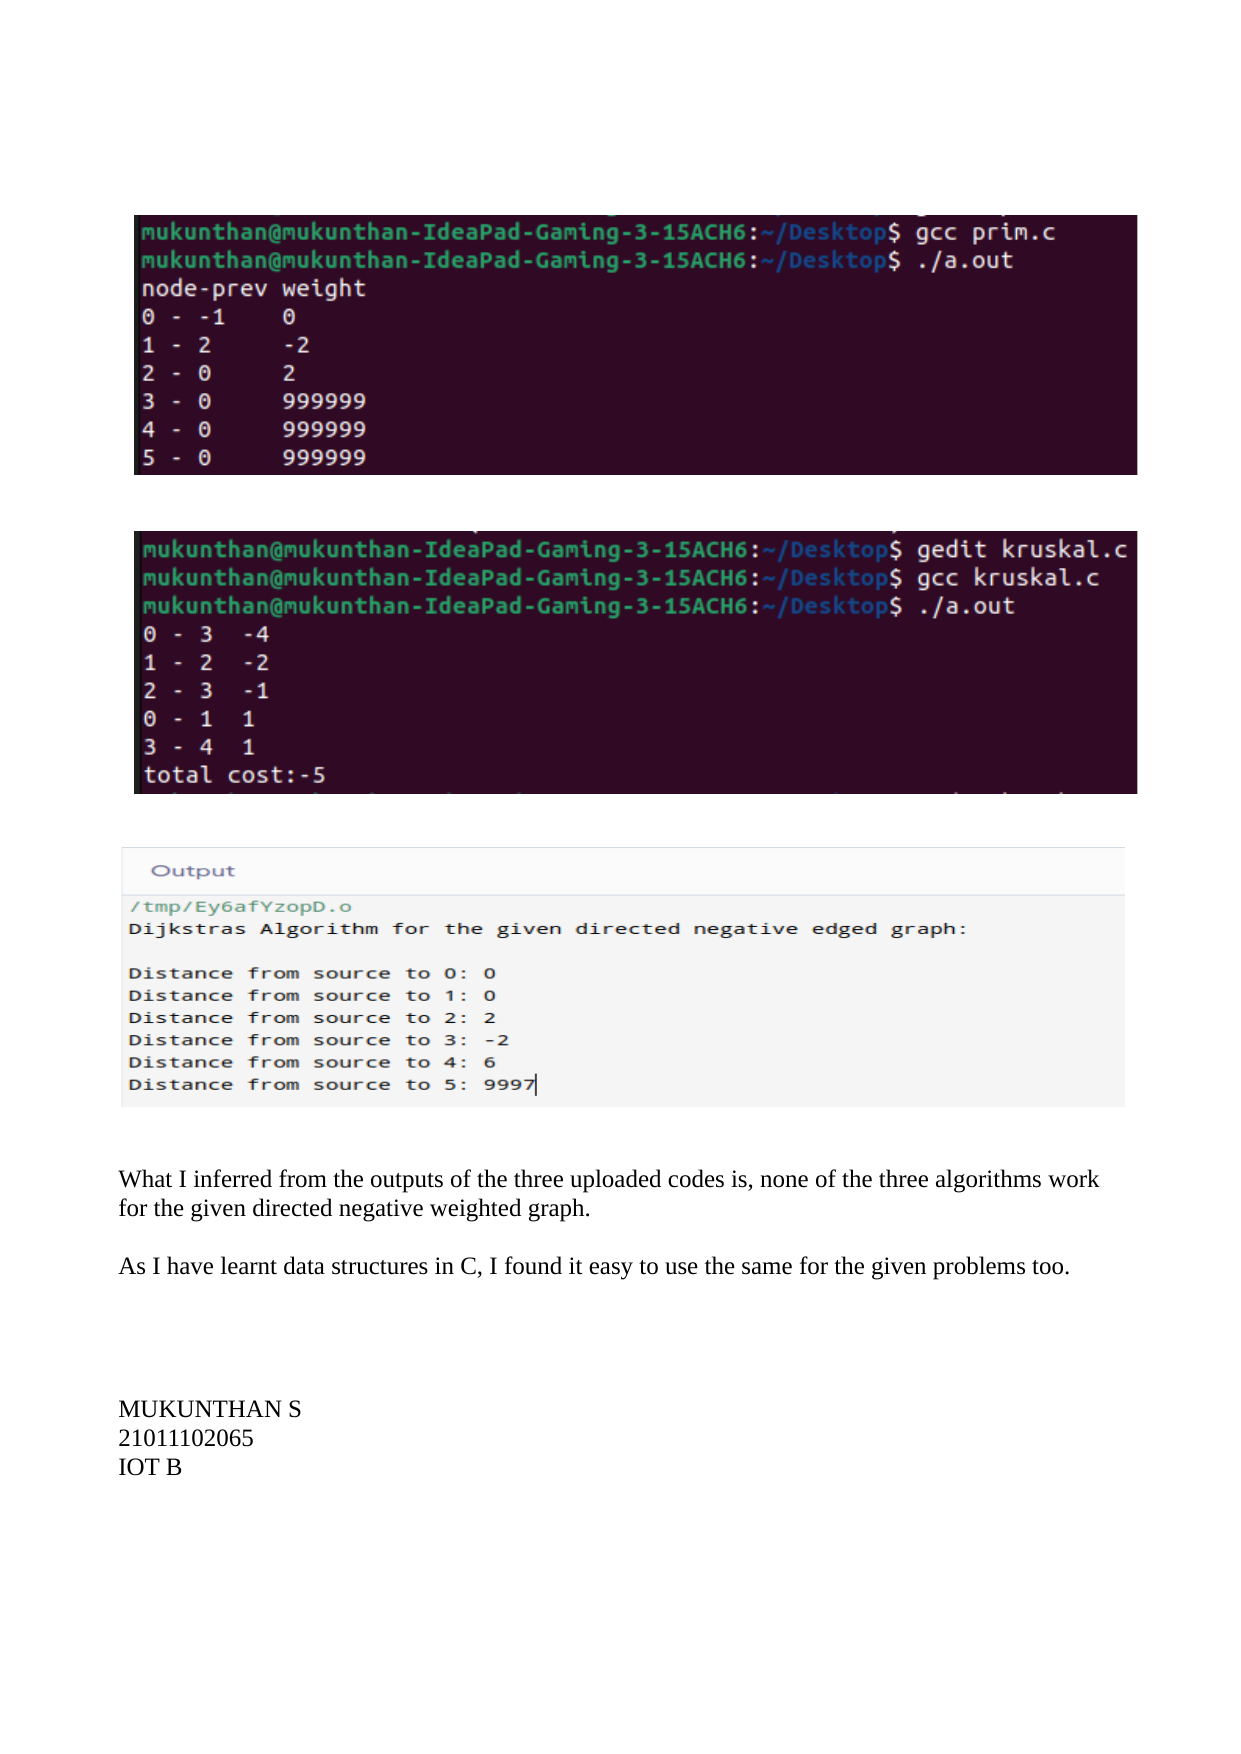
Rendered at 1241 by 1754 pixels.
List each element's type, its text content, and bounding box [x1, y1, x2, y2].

picture [134, 215, 1138, 475]
text MUKUNTHAN S [118, 1394, 1122, 1423]
text What I inferred from the outputs of the three uploaded codes is, none of the three algorithms work for the given directed negative weighted graph. [118, 1164, 1122, 1222]
text 21011102065 [118, 1423, 1122, 1452]
text IOT B [118, 1452, 1122, 1481]
picture [134, 531, 1138, 794]
text As I have learnt data structures in C, I found it easy to use the same for the given problems too. [118, 1251, 1122, 1279]
picture [121, 844, 1125, 1107]
